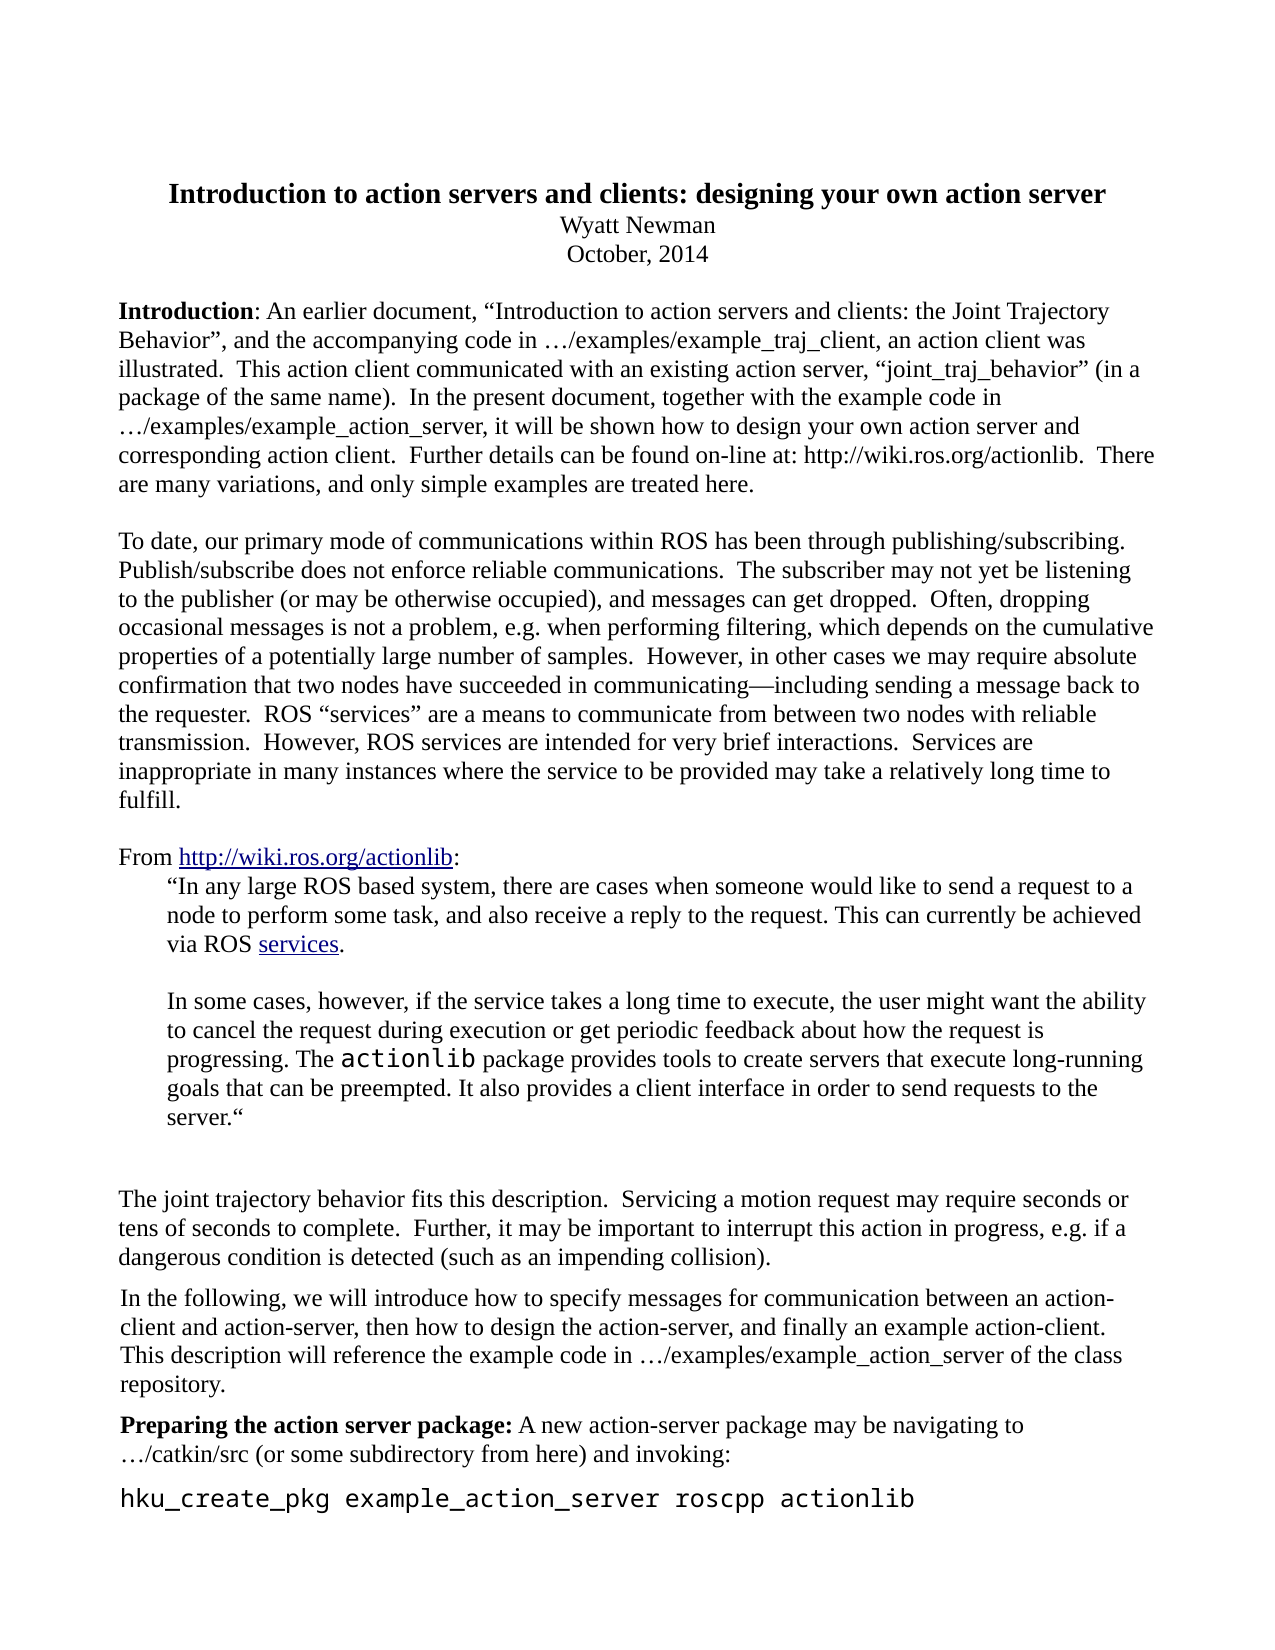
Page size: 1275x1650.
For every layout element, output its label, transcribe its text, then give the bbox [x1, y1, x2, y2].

text hku_create_pkg example_action_server roscpp actionlib [120, 1480, 1157, 1514]
text Introduction to action servers and clients: designing your own action server [118, 176, 1157, 210]
text From http://wiki.ros.org/actionlib: [118, 842, 1157, 871]
text Wyatt Newman [118, 210, 1157, 239]
text The joint trajectory behavior fits this description. Servicing a motion request may require seconds or tens of seconds to complete. Further, it may be important to interrupt this action in progress, e.g. if a dangerous condition is detected (such as an impending collision). [118, 1184, 1157, 1270]
text In the following, we will introduce how to specify messages for communication between an action-client and action-server, then how to design the action-server, and finally an example action-client. This description will reference the example code in …/examples/example_action_server of the class repository. [120, 1283, 1157, 1398]
text Introduction: An earlier document, “Introduction to action servers and clients: the Joint Trajectory Behavior”, and the accompanying code in …/examples/example_traj_client, an action client was illustrated. This action client communicated with an existing action server, “joint_traj_behavior” (in a package of the same name). In the present document, together with the example code in …/examples/example_action_server, it will be shown how to design your own action server and corresponding action client. Further details can be found on-line at: http://wiki.ros.org/actionlib. There are many variations, and only simple examples are treated here. [118, 296, 1157, 497]
text To date, our primary mode of communications within ROS has been through publishing/subscribing. Publish/subscribe does not enforce reliable communications. The subscriber may not yet be listening to the publisher (or may be otherwise occupied), and messages can get dropped. Often, dropping occasional messages is not a problem, e.g. when performing filtering, which depends on the cumulative properties of a potentially large number of samples. However, in other cases we may require absolute confirmation that two nodes have succeeded in communicating—including sending a message back to the requester. ROS “services” are a means to communicate from between two nodes with reliable transmission. However, ROS services are intended for very brief interactions. Services are inappropriate in many instances where the service to be provided may take a relatively long time to fulfill. [118, 526, 1157, 814]
text October, 2014 [118, 239, 1157, 267]
text Preparing the action server package: A new action-server package may be navigating to …/catkin/src (or some subdirectory from here) and invoking: [120, 1410, 1157, 1468]
text In some cases, however, if the service takes a long time to execute, the user might want the ability to cancel the request during execution or get periodic feedback about how the request is progressing. The actionlib package provides tools to create servers that execute long-running goals that can be preempted. It also provides a client interface in order to send requests to the server.“ [167, 986, 1157, 1130]
text “In any large ROS based system, there are cases when someone would like to send a request to a node to perform some task, and also receive a reply to the request. This can currently be achieved via ROS services. [167, 871, 1157, 957]
